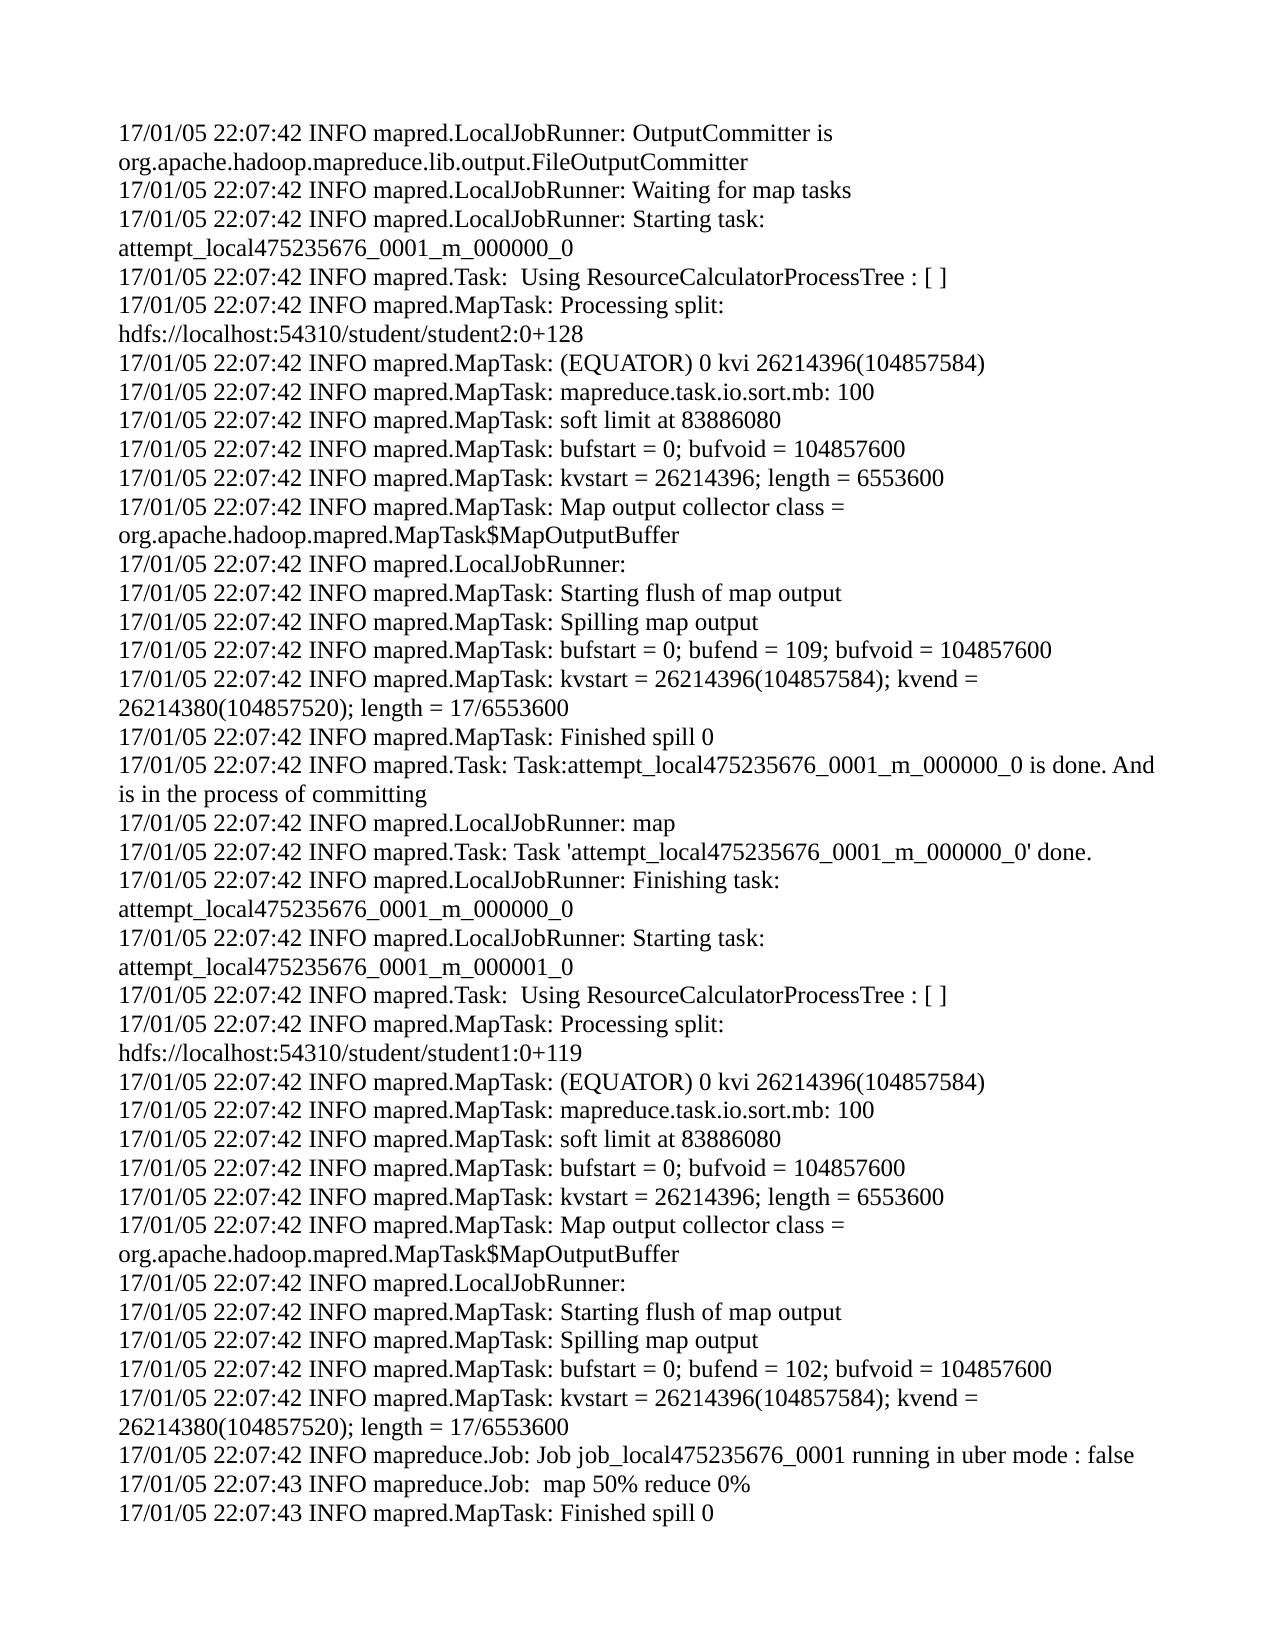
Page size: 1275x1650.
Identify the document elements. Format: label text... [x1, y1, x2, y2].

text 17/01/05 22:07:42 INFO mapred.MapTask: Starting flush of map output [118, 1297, 1157, 1326]
text 17/01/05 22:07:42 INFO mapred.MapTask: bufstart = 0; bufend = 109; bufvoid = 104857600 [118, 636, 1157, 664]
text 17/01/05 22:07:42 INFO mapred.MapTask: soft limit at 83886080 [118, 406, 1157, 434]
text 17/01/05 22:07:42 INFO mapred.MapTask: Starting flush of map output [118, 578, 1157, 607]
text 17/01/05 22:07:43 INFO mapred.MapTask: Finished spill 0 [118, 1498, 1157, 1527]
text 17/01/05 22:07:42 INFO mapred.MapTask: Map output collector class = org.apache.hadoop.mapred.MapTask$MapOutputBuffer [118, 492, 1157, 549]
text 17/01/05 22:07:42 INFO mapred.MapTask: Map output collector class = org.apache.hadoop.mapred.MapTask$MapOutputBuffer [118, 1211, 1157, 1268]
text 17/01/05 22:07:42 INFO mapred.MapTask: kvstart = 26214396; length = 6553600 [118, 463, 1157, 492]
text 17/01/05 22:07:42 INFO mapred.LocalJobRunner: [118, 549, 1157, 578]
text 17/01/05 22:07:42 INFO mapred.LocalJobRunner: map [118, 808, 1157, 837]
text 17/01/05 22:07:42 INFO mapred.Task: Task:attempt_local475235676_0001_m_000000_0 is done. And is in the process of committing [118, 751, 1157, 808]
text 17/01/05 22:07:42 INFO mapred.MapTask: Processing split: hdfs://localhost:54310/student/student1:0+119 [118, 1009, 1157, 1067]
text 17/01/05 22:07:42 INFO mapred.LocalJobRunner: Finishing task: attempt_local475235676_0001_m_000000_0 [118, 866, 1157, 923]
text 17/01/05 22:07:42 INFO mapred.MapTask: (EQUATOR) 0 kvi 26214396(104857584) [118, 348, 1157, 377]
text 17/01/05 22:07:42 INFO mapred.MapTask: Finished spill 0 [118, 722, 1157, 751]
text 17/01/05 22:07:42 INFO mapred.Task: Using ResourceCalculatorProcessTree : [ ] [118, 262, 1157, 291]
text 17/01/05 22:07:42 INFO mapred.MapTask: bufstart = 0; bufend = 102; bufvoid = 104857600 [118, 1354, 1157, 1383]
text 17/01/05 22:07:42 INFO mapred.MapTask: Processing split: hdfs://localhost:54310/student/student2:0+128 [118, 291, 1157, 348]
text 17/01/05 22:07:42 INFO mapred.LocalJobRunner: OutputCommitter is org.apache.hadoop.mapreduce.lib.output.FileOutputCommitter [118, 118, 1157, 176]
text 17/01/05 22:07:42 INFO mapred.MapTask: (EQUATOR) 0 kvi 26214396(104857584) [118, 1067, 1157, 1096]
text 17/01/05 22:07:43 INFO mapreduce.Job: map 50% reduce 0% [118, 1469, 1157, 1498]
text 17/01/05 22:07:42 INFO mapred.MapTask: mapreduce.task.io.sort.mb: 100 [118, 377, 1157, 406]
text 17/01/05 22:07:42 INFO mapred.MapTask: kvstart = 26214396(104857584); kvend = 26214380(104857520); length = 17/6553600 [118, 1383, 1157, 1441]
text 17/01/05 22:07:42 INFO mapred.LocalJobRunner: Starting task: attempt_local475235676_0001_m_000001_0 [118, 923, 1157, 981]
text 17/01/05 22:07:42 INFO mapred.Task: Task 'attempt_local475235676_0001_m_000000_0' done. [118, 837, 1157, 866]
text 17/01/05 22:07:42 INFO mapred.MapTask: kvstart = 26214396; length = 6553600 [118, 1182, 1157, 1211]
text 17/01/05 22:07:42 INFO mapreduce.Job: Job job_local475235676_0001 running in uber mode : false [118, 1441, 1157, 1469]
text 17/01/05 22:07:42 INFO mapred.MapTask: Spilling map output [118, 1326, 1157, 1354]
text 17/01/05 22:07:42 INFO mapred.LocalJobRunner: Starting task: attempt_local475235676_0001_m_000000_0 [118, 204, 1157, 262]
text 17/01/05 22:07:42 INFO mapred.LocalJobRunner: Waiting for map tasks [118, 176, 1157, 204]
text 17/01/05 22:07:42 INFO mapred.MapTask: bufstart = 0; bufvoid = 104857600 [118, 1153, 1157, 1182]
text 17/01/05 22:07:42 INFO mapred.MapTask: kvstart = 26214396(104857584); kvend = 26214380(104857520); length = 17/6553600 [118, 664, 1157, 722]
text 17/01/05 22:07:42 INFO mapred.LocalJobRunner: [118, 1268, 1157, 1297]
text 17/01/05 22:07:42 INFO mapred.Task: Using ResourceCalculatorProcessTree : [ ] [118, 981, 1157, 1009]
text 17/01/05 22:07:42 INFO mapred.MapTask: bufstart = 0; bufvoid = 104857600 [118, 434, 1157, 463]
text 17/01/05 22:07:42 INFO mapred.MapTask: Spilling map output [118, 607, 1157, 636]
text 17/01/05 22:07:42 INFO mapred.MapTask: mapreduce.task.io.sort.mb: 100 [118, 1096, 1157, 1124]
text 17/01/05 22:07:42 INFO mapred.MapTask: soft limit at 83886080 [118, 1124, 1157, 1153]
